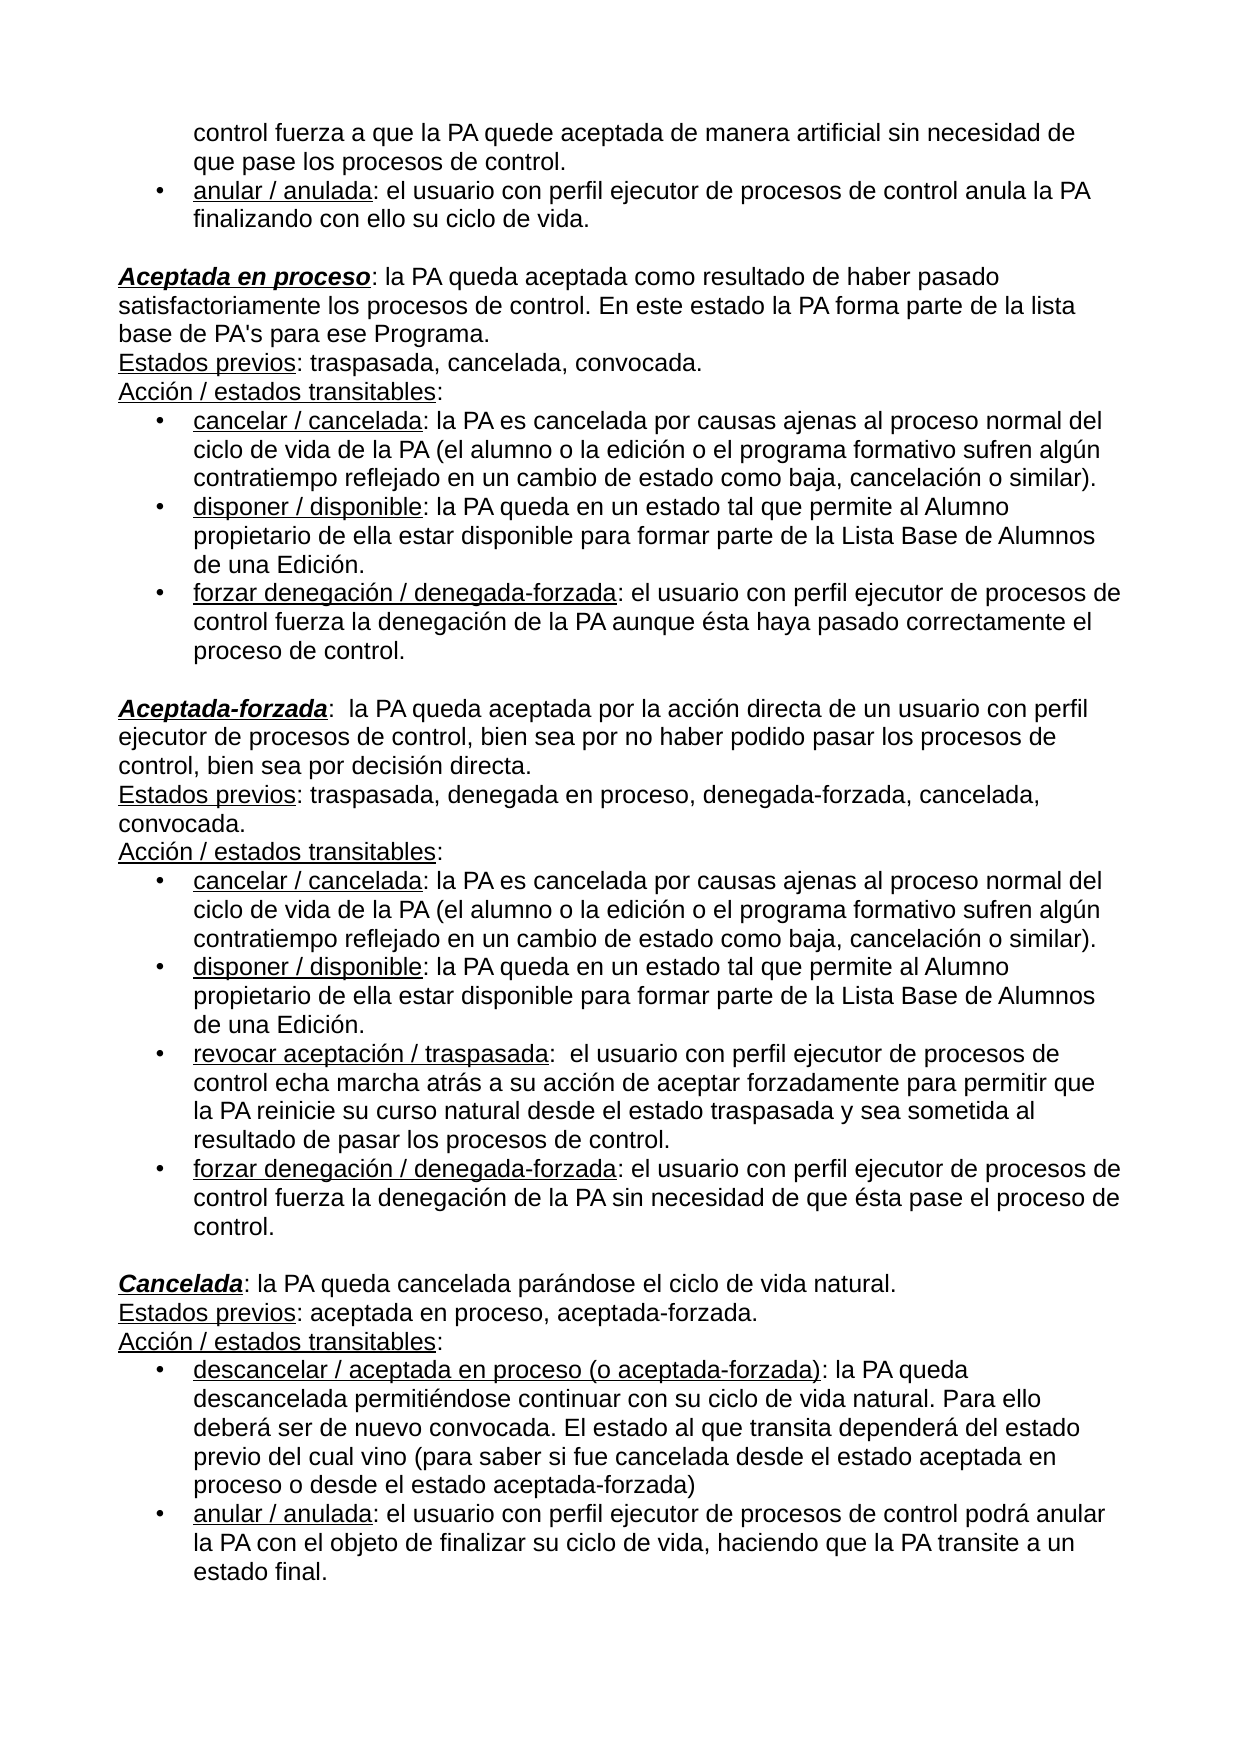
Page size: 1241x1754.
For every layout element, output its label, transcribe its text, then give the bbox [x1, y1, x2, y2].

list revocar aceptación / traspasada: el usuario con perfil ejecutor de procesos de control echa marcha atrás a su acción de aceptar forzadamente para permitir que la PA reinicie su curso natural desde el estado traspasada y sea sometida al resultado de pasar los procesos de control. [156, 1039, 1122, 1154]
text Acción / estados transitables: [118, 1326, 1122, 1355]
text Aceptada en proceso: la PA queda aceptada como resultado de haber pasado satisfactoriamente los procesos de control. En este estado la PA forma parte de la lista base de PA's para ese Programa. [118, 262, 1122, 348]
list control fuerza a que la PA quede aceptada de manera artificial sin necesidad de que pase los procesos de control. [156, 118, 1122, 176]
list disponer / disponible: la PA queda en un estado tal que permite al Alumno propietario de ella estar disponible para formar parte de la Lista Base de Alumnos de una Edición. [156, 492, 1122, 578]
text Acción / estados transitables: [118, 837, 1122, 866]
list forzar denegación / denegada-forzada: el usuario con perfil ejecutor de procesos de control fuerza la denegación de la PA sin necesidad de que ésta pase el proceso de control. [156, 1154, 1122, 1240]
text Estados previos: aceptada en proceso, aceptada-forzada. [118, 1298, 1122, 1326]
list descancelar / aceptada en proceso (o aceptada-forzada): la PA queda descancelada permitiéndose continuar con su ciclo de vida natural. Para ello deberá ser de nuevo convocada. El estado al que transita dependerá del estado previo del cual vino (para saber si fue cancelada desde el estado aceptada en proceso o desde el estado aceptada-forzada) [156, 1355, 1122, 1499]
list disponer / disponible: la PA queda en un estado tal que permite al Alumno propietario de ella estar disponible para formar parte de la Lista Base de Alumnos de una Edición. [156, 952, 1122, 1039]
list cancelar / cancelada: la PA es cancelada por causas ajenas al proceso normal del ciclo de vida de la PA (el alumno o la edición o el programa formativo sufren algún contratiempo reflejado en un cambio de estado como baja, cancelación o similar). [156, 866, 1122, 952]
text Acción / estados transitables: [118, 377, 1122, 406]
text Cancelada: la PA queda cancelada parándose el ciclo de vida natural. [118, 1269, 1122, 1298]
list anular / anulada: el usuario con perfil ejecutor de procesos de control anula la PA finalizando con ello su ciclo de vida. [156, 176, 1122, 233]
text Estados previos: traspasada, denegada en proceso, denegada-forzada, cancelada, convocada. [118, 780, 1122, 837]
text Aceptada-forzada: la PA queda aceptada por la acción directa de un usuario con perfil ejecutor de procesos de control, bien sea por no haber podido pasar los procesos de control, bien sea por decisión directa. [118, 693, 1122, 780]
list cancelar / cancelada: la PA es cancelada por causas ajenas al proceso normal del ciclo de vida de la PA (el alumno o la edición o el programa formativo sufren algún contratiempo reflejado en un cambio de estado como baja, cancelación o similar). [156, 406, 1122, 492]
text Estados previos: traspasada, cancelada, convocada. [118, 348, 1122, 377]
list anular / anulada: el usuario con perfil ejecutor de procesos de control podrá anular la PA con el objeto de finalizar su ciclo de vida, haciendo que la PA transite a un estado final. [156, 1499, 1122, 1585]
list forzar denegación / denegada-forzada: el usuario con perfil ejecutor de procesos de control fuerza la denegación de la PA aunque ésta haya pasado correctamente el proceso de control. [156, 578, 1122, 665]
